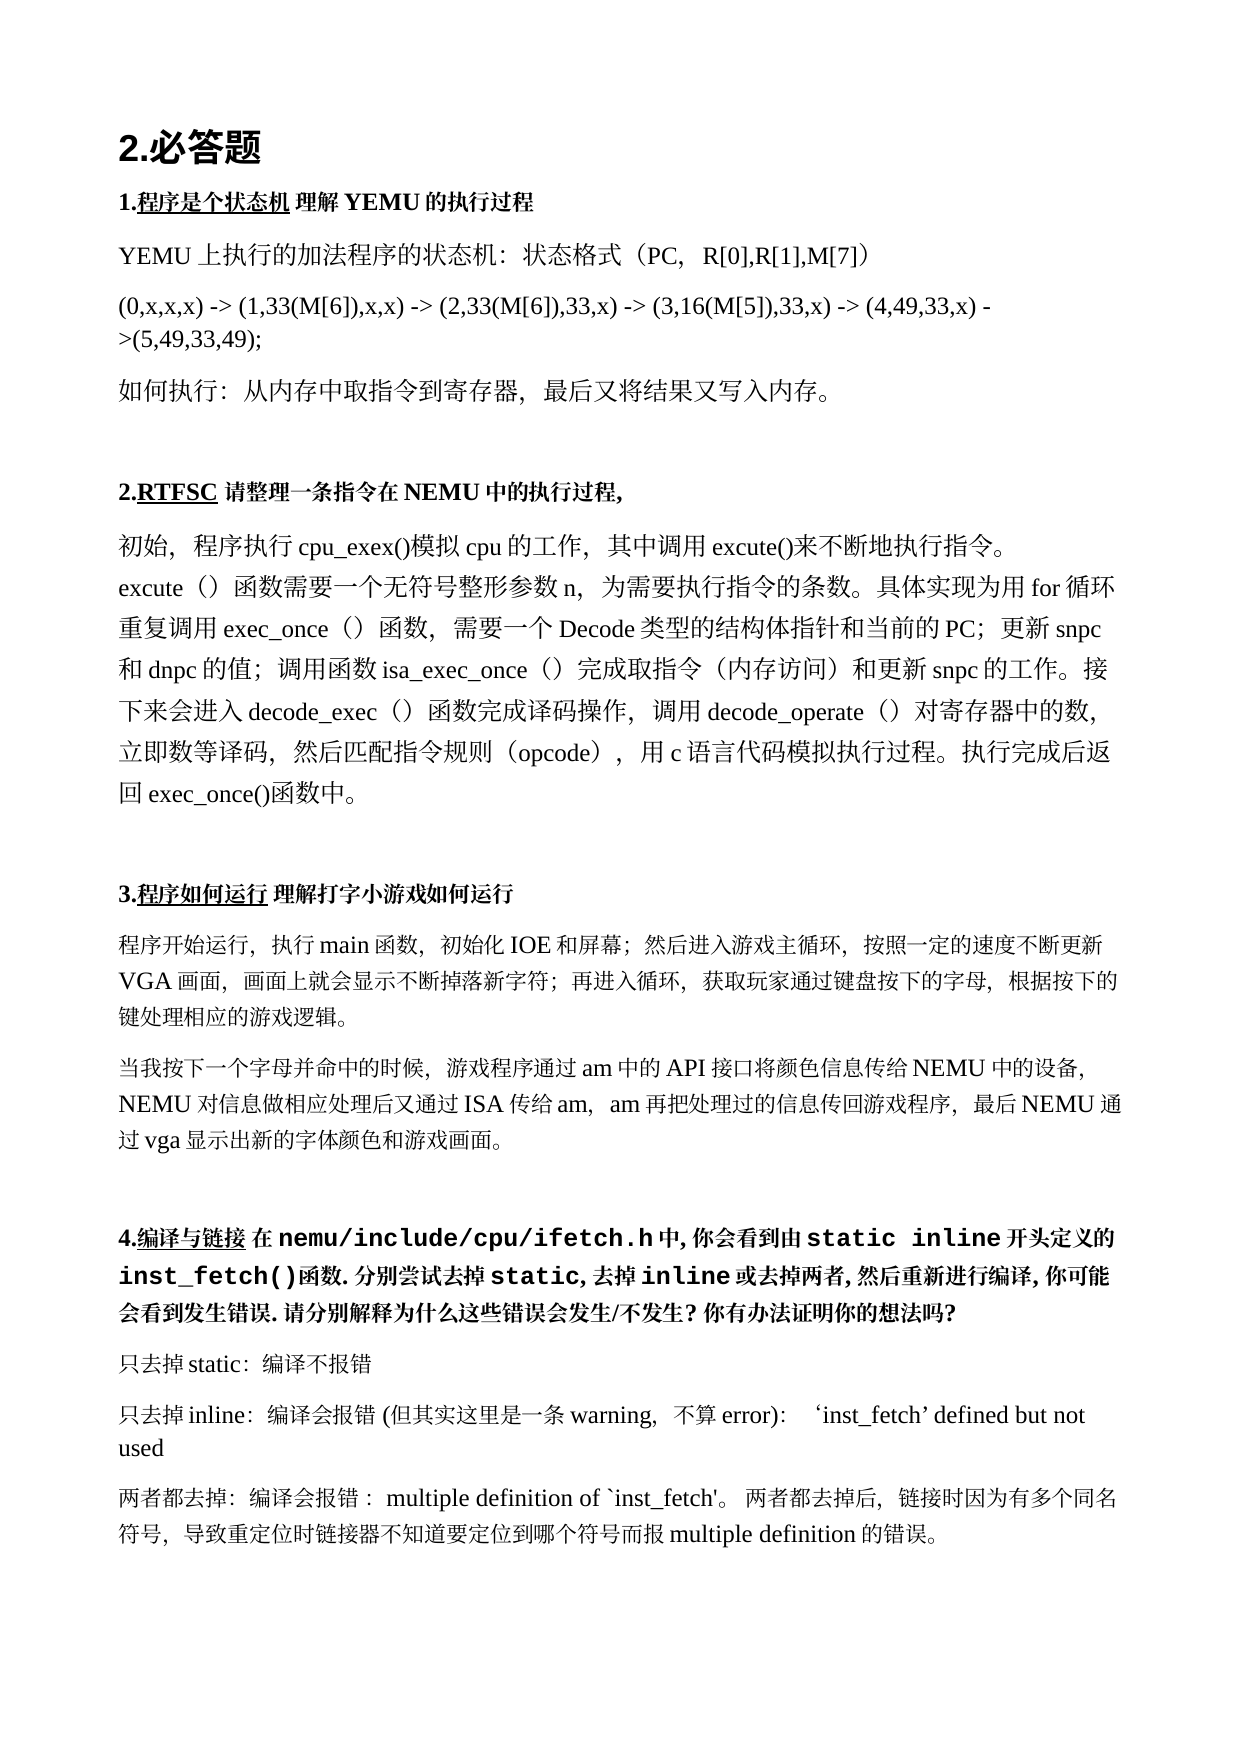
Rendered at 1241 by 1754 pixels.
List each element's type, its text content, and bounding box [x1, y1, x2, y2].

text 程序开始运行，执行main函数，初始化IOE和屏幕；然后进入游戏主循环，按照一定的速度不断更新VGA画面，画面上就会显示不断掉落新字符；再进入循环，获取玩家通过键盘按下的字母，根据按下的键处理相应的游戏逻辑。 [118, 928, 1122, 1032]
text 只去掉static：编译不报错 [118, 1347, 1122, 1378]
text 两者都去掉：编译会报错 ：multiple definition of `inst_fetch'。 两者都去掉后，链接时因为有多个同名符号，导致重定位时链接器不知道要定位到哪个符号而报multiple definition的错误。 [118, 1481, 1122, 1549]
text 4.编译与链接 在nemu/include/cpu/ifetch.h中, 你会看到由static inline开头定义的inst_fetch()函数. 分别尝试去掉static, 去掉inline或去掉两者, 然后重新进行编译, 你可能会看到发生错误. 请分别解释为什么这些错误会发生/不发生? 你有办法证明你的想法吗? [118, 1222, 1122, 1328]
subtitle 2.必答题 [118, 118, 1122, 172]
text (0,x,x,x) -> (1,33(M[6]),x,x) -> (2,33(M[6]),33,x) -> (3,16(M[5]),33,x) -> (4,49,33,x) ->(5,49,33,49); [118, 291, 1122, 353]
text 3.程序如何运行 理解打字小游戏如何运行 [118, 877, 1122, 909]
text 如何执行：从内存中取指令到寄存器，最后又将结果又写入内存。 [118, 372, 1122, 408]
text 只去掉inline：编译会报错 (但其实这里是一条warning，不算error)：‘inst_fetch’ defined but not used [118, 1398, 1122, 1462]
text 1.程序是个状态机 理解YEMU的执行过程 [118, 185, 1122, 216]
text 当我按下一个字母并命中的时候，游戏程序通过am中的API接口将颜色信息传给NEMU中的设备，NEMU对信息做相应处理后又通过ISA传给am，am再把处理过的信息传回游戏程序，最后NEMU通过vga显示出新的字体颜色和游戏画面。 [118, 1051, 1122, 1155]
text YEMU上执行的加法程序的状态机：状态格式（PC，R[0],R[1],M[7]） [118, 236, 1122, 272]
text 初始，程序执行cpu_exex()模拟cpu的工作，其中调用excute()来不断地执行指令。excute（）函数需要一个无符号整形参数n，为需要执行指令的条数。具体实现为用for循环重复调用exec_once（）函数，需要一个Decode类型的结构体指针和当前的PC；更新snpc和dnpc的值；调用函数isa_exec_once（）完成取指令（内存访问）和更新snpc的工作。接下来会进入decode_exec（）函数完成译码操作，调用decode_operate（）对寄存器中的数，立即数等译码，然后匹配指令规则（opcode），用c语言代码模拟执行过程。执行完成后返回exec_once()函数中。 [118, 526, 1122, 810]
text 2.RTFSC 请整理一条指令在NEMU中的执行过程, [118, 476, 1122, 507]
